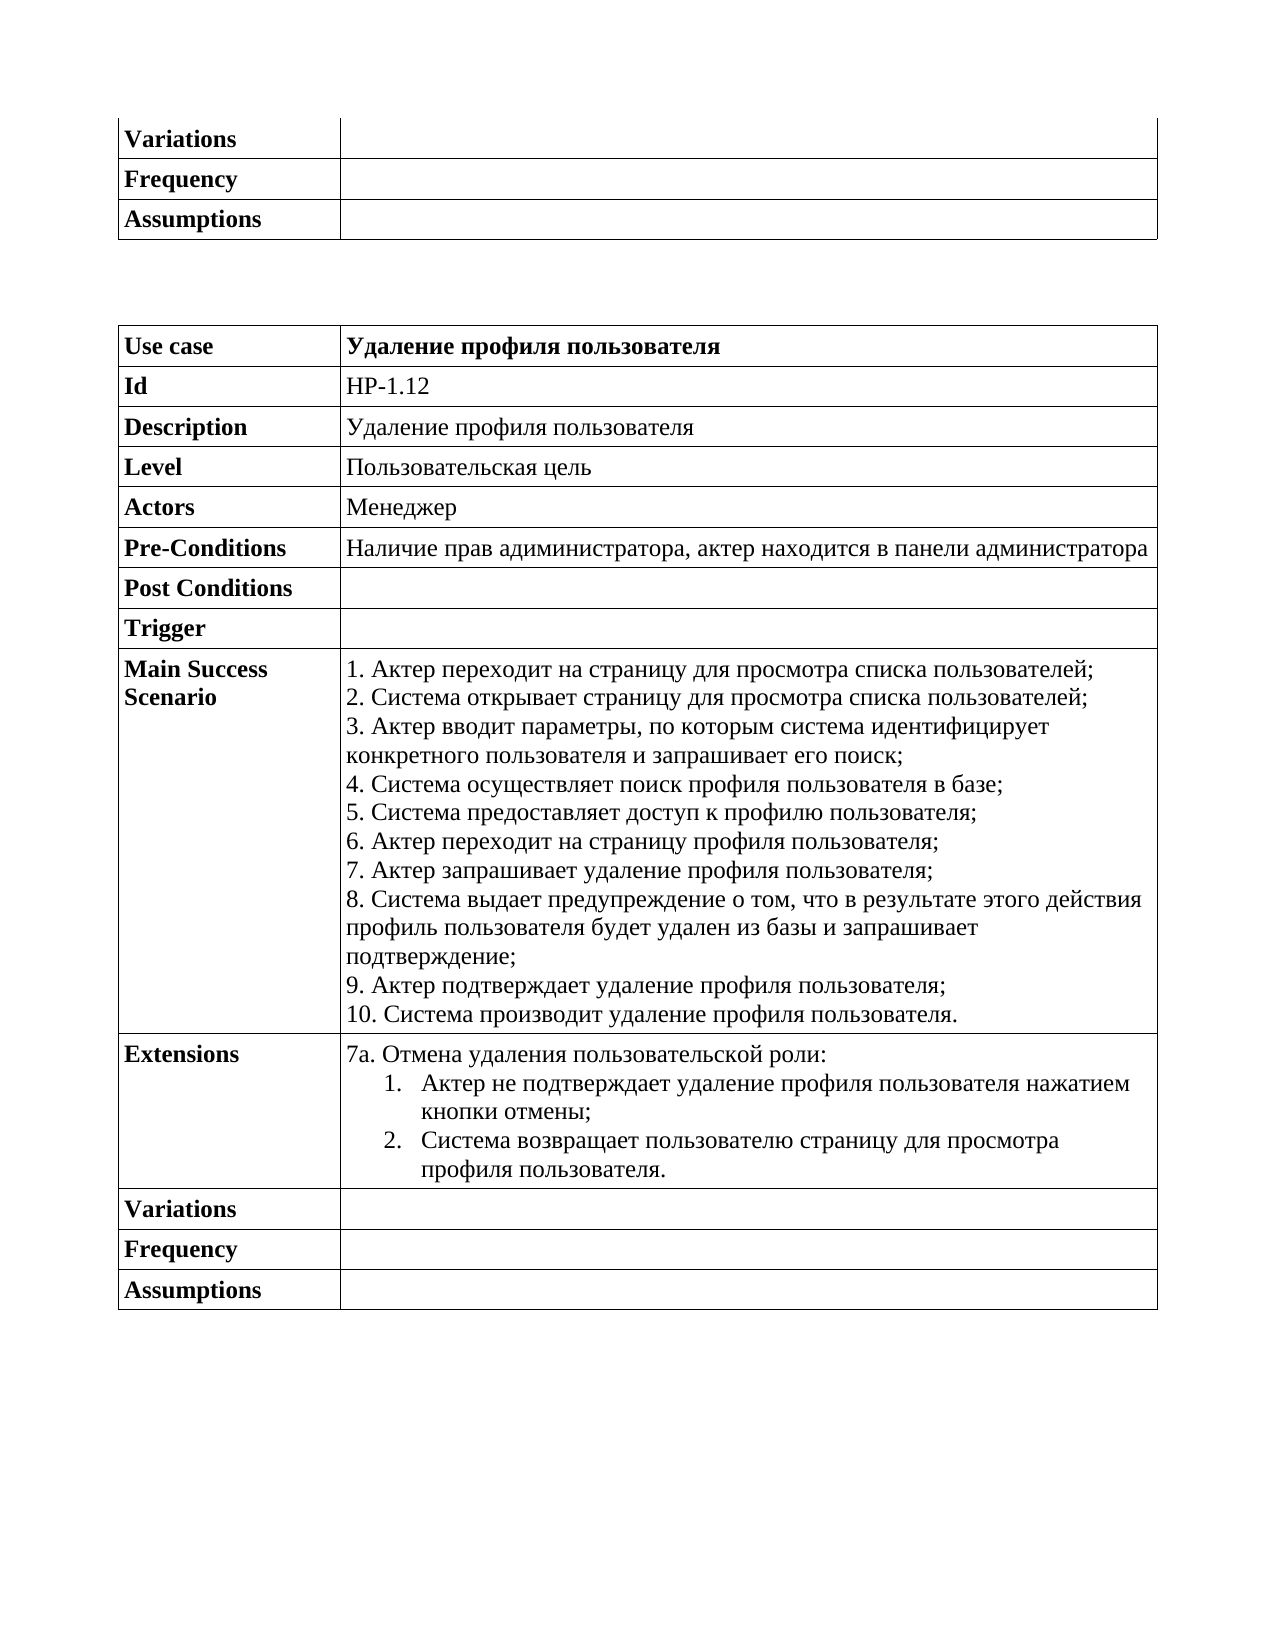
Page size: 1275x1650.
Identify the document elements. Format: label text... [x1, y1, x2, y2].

table_cell Level [119, 447, 340, 486]
table_cell НР-1.12 [341, 367, 1157, 406]
table_cell Frequency [119, 1230, 340, 1269]
table_cell Менеджер [341, 487, 1157, 527]
table_cell Удаление профиля пользователя [341, 407, 1157, 446]
table_cell Variations [119, 118, 340, 158]
table_cell [341, 200, 1157, 239]
table_cell [341, 159, 1157, 199]
table_cell [341, 118, 1157, 158]
table_cell Main Success Scenario [119, 649, 340, 1033]
table_cell [341, 568, 1157, 608]
table_cell [341, 1189, 1157, 1229]
table_cell [341, 609, 1157, 648]
table_cell Actors [119, 487, 340, 527]
table_cell 1. Актер переходит на страницу для просмотра списка пользователей; 2. Система открывает страницу для просмотра списка пользователей; 3. Актер вводит параметры, по которым система идентифицирует конкретного пользователя и запрашивает его поиск; 4. Система осуществляет поиск профиля пользователя в базе; 5. Система предоставляет доступ к профилю пользователя; 6. Актер переходит на страницу профиля пользователя; 7. Актер запрашивает удаление профиля пользователя; 8. Система выдает предупреждение о том, что в результате этого действия профиль пользователя будет удален из базы и запрашивает подтверждение; 9. Актер подтверждает удаление профиля пользователя; 10. Система производит удаление профиля пользователя. [341, 649, 1157, 1033]
table_cell Id [119, 367, 340, 406]
table_cell 7а. Отмена удаления пользовательской роли: Актер не подтверждает удаление профиля пользователя нажатием кнопки отмены; Система возвращает пользователю страницу для просмотра профиля пользователя. [341, 1034, 1157, 1188]
table_cell Extensions [119, 1034, 340, 1188]
table_cell [341, 1270, 1157, 1309]
table_header Use case [119, 326, 340, 366]
table_header Удаление профиля пользователя [341, 326, 1157, 366]
table_cell Assumptions [119, 200, 340, 239]
table_cell Наличие прав адиминистратора, актер находится в панели администратора [341, 528, 1157, 567]
table_cell Pre-Conditions [119, 528, 340, 567]
table_cell Variations [119, 1189, 340, 1229]
table_cell Assumptions [119, 1270, 340, 1309]
table_cell Frequency [119, 159, 340, 199]
table_cell Trigger [119, 609, 340, 648]
table_cell Post Conditions [119, 568, 340, 608]
table_cell Пользовательская цель [341, 447, 1157, 486]
table_cell Description [119, 407, 340, 446]
table_cell [341, 1230, 1157, 1269]
